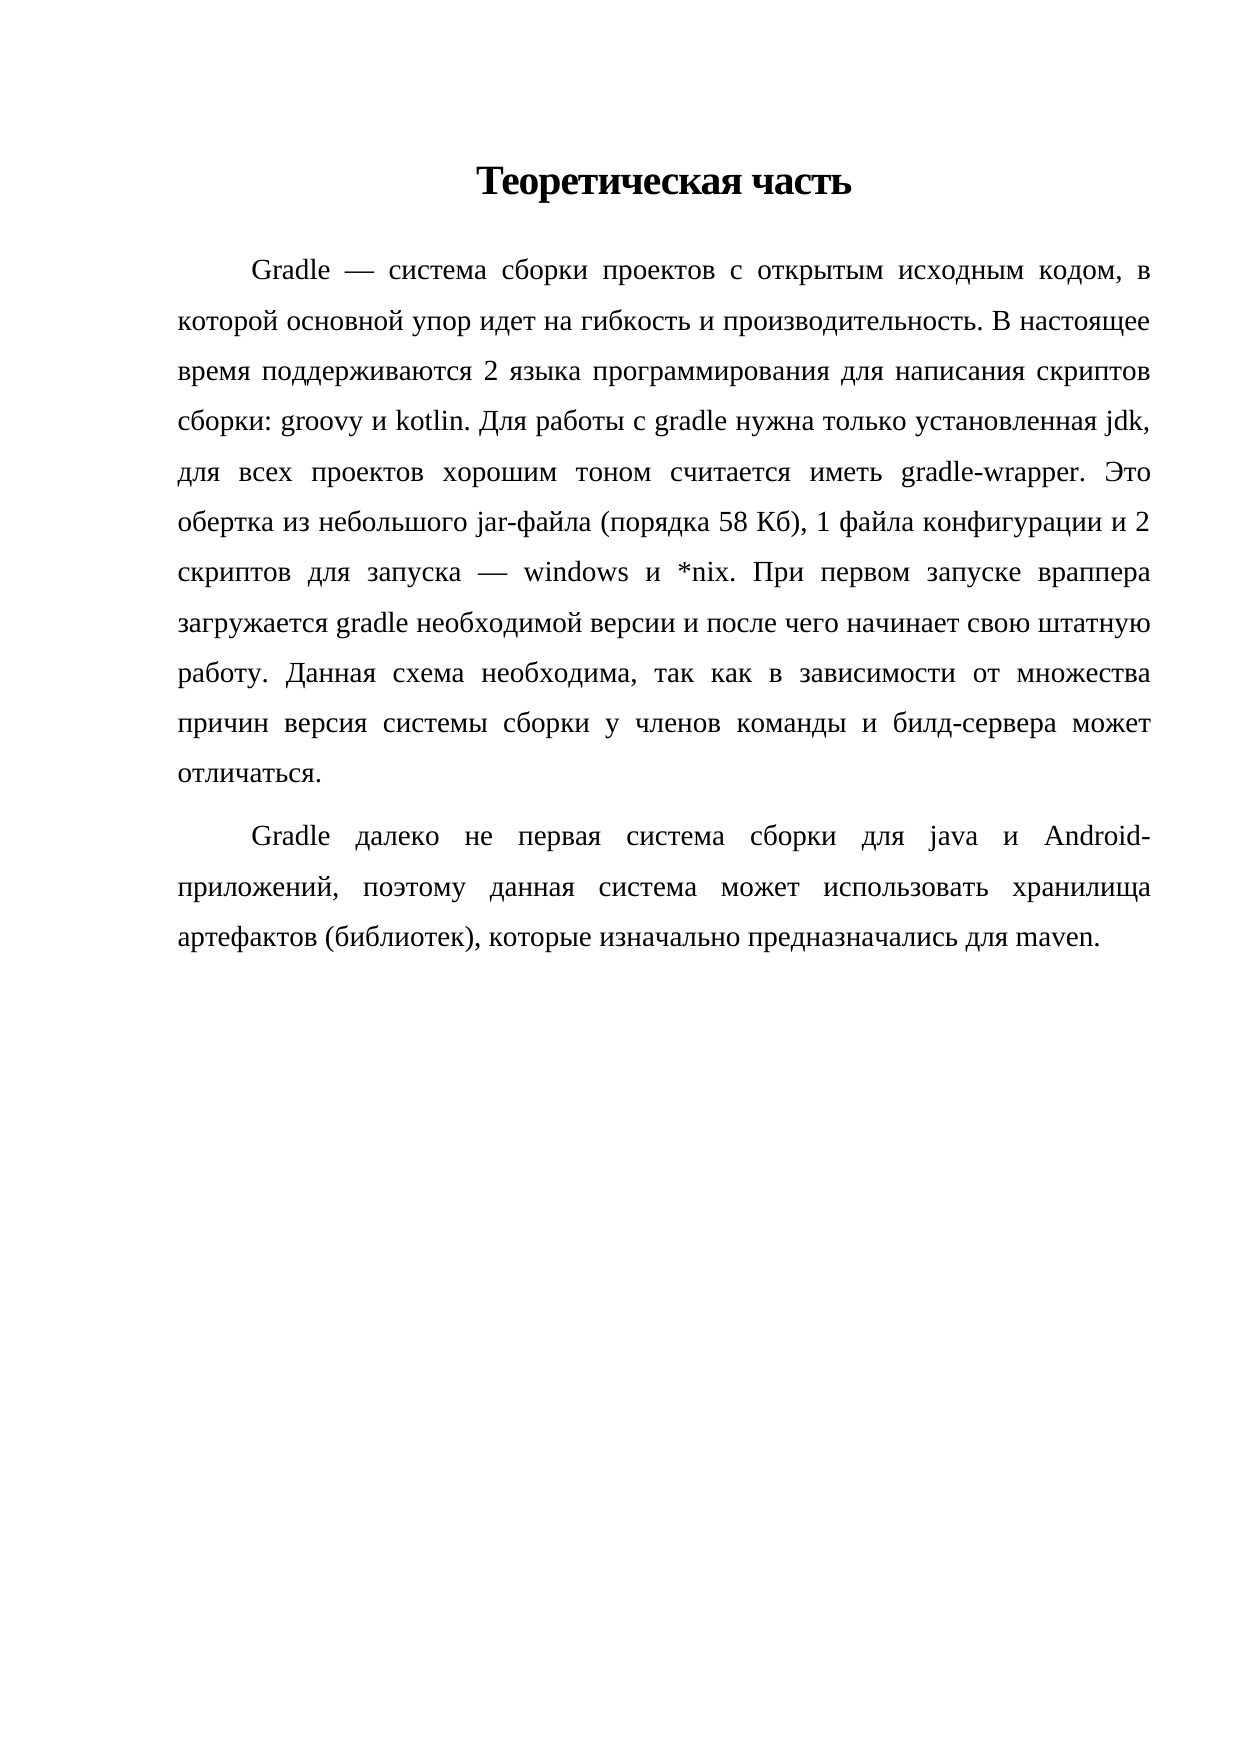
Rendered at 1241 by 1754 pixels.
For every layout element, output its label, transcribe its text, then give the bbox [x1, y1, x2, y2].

text Gradle — система сборки проектов с открытым исходным кодом, в которой основной упор идет на гибкость и производительность. В настоящее время поддерживаются 2 языка программирования для написания скриптов сборки: groovy и kotlin. Для работы с gradle нужна только установленная jdk, для всех проектов хорошим тоном считается иметь gradle-wrapper. Это обертка из небольшого jar-файла (порядка 58 Кб), 1 файла конфигурации и 2 скриптов для запуска — windows и *nix. При первом запуске враппера загружается gradle необходимой версии и после чего начинает свою штатную работу. Данная схема необходима, так как в зависимости от множества причин версия системы сборки у членов команды и билд-сервера может отличаться. [177, 252, 1152, 789]
text Gradle далеко не первая система сборки для java и Android-приложений, поэтому данная система может использовать хранилища артефактов (библиотек), которые изначально предназначались для maven. [177, 818, 1152, 953]
title Теоретическая часть [177, 156, 1152, 203]
